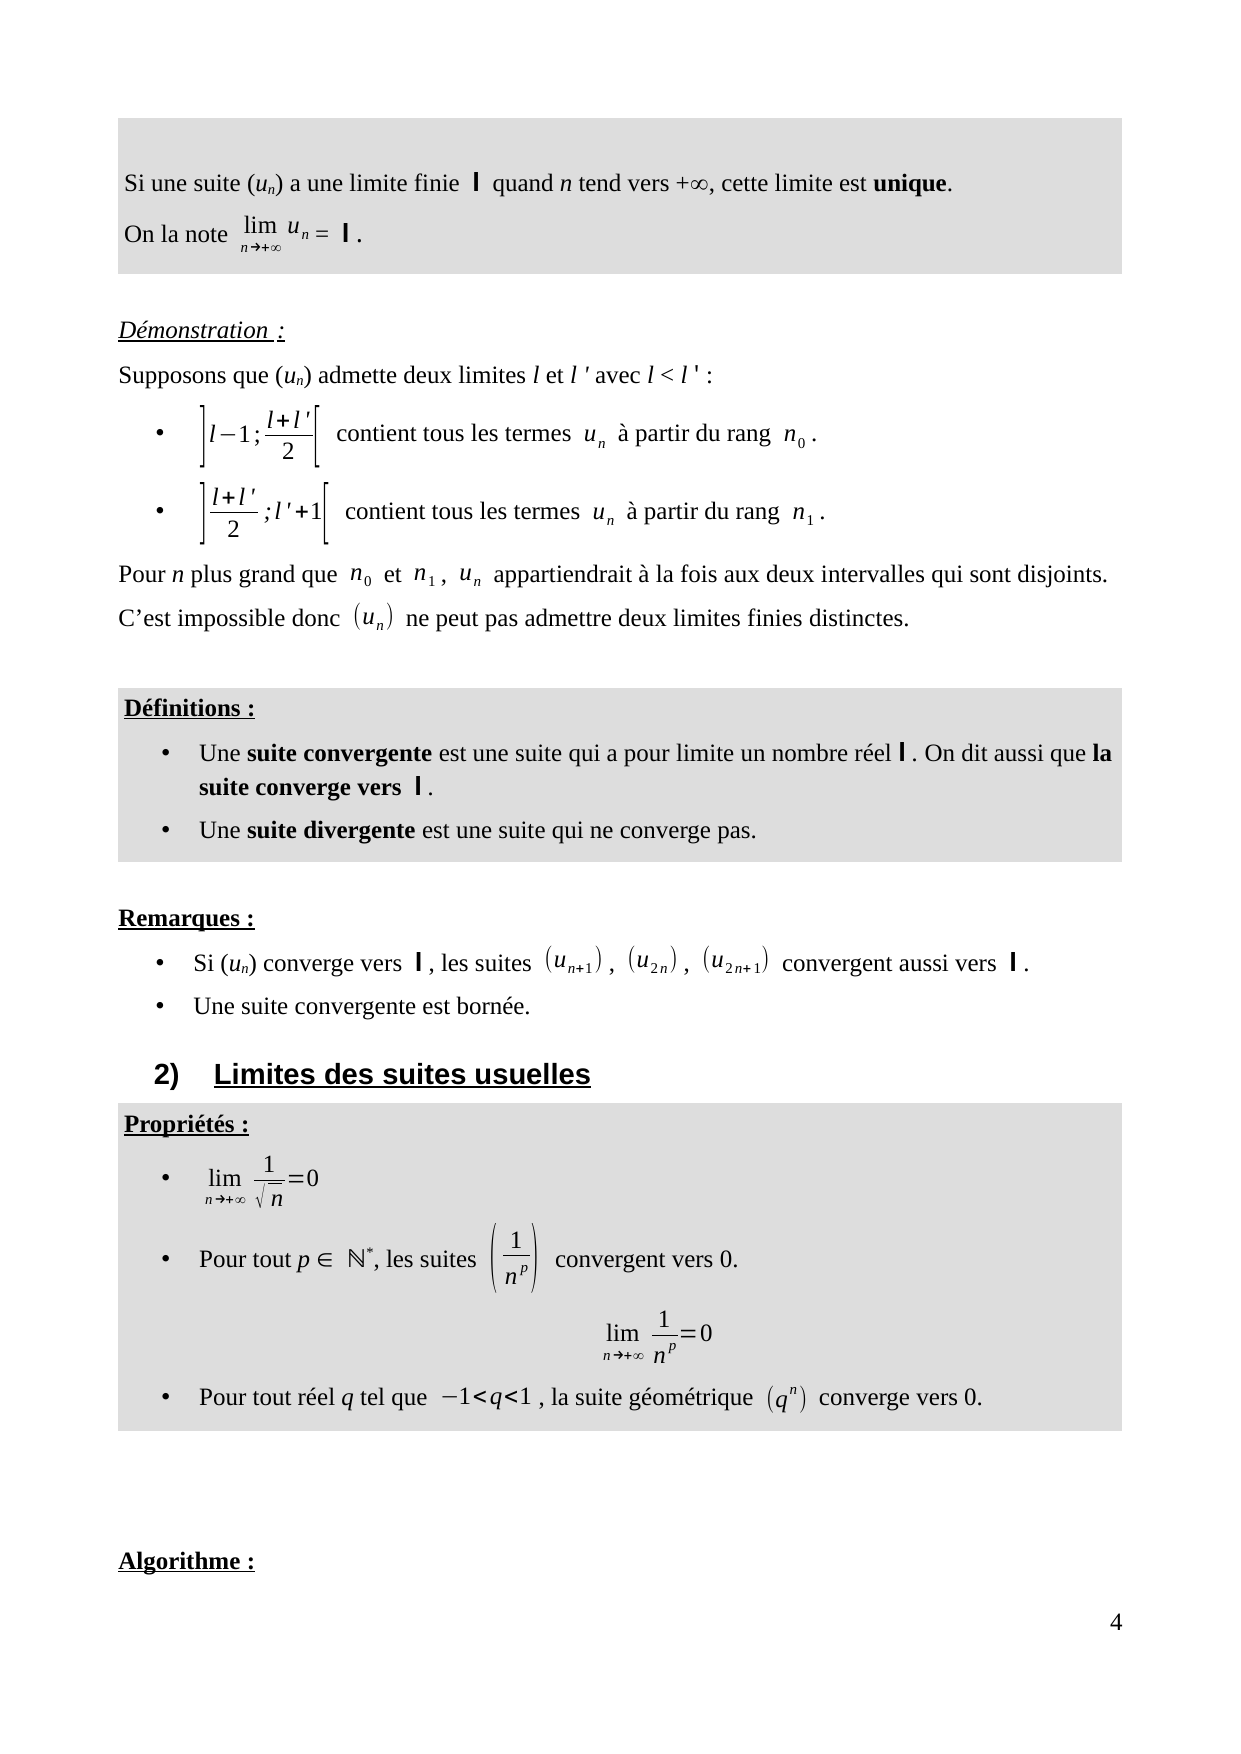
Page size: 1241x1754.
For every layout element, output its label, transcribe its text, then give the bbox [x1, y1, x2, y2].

text Démonstration : [118, 315, 1122, 344]
text Remarques : [118, 903, 1122, 932]
list Une suite convergente est bornée. [156, 991, 1122, 1020]
text C’est impossible donc ne peut pas admettre deux limites finies distinctes. [118, 602, 1122, 634]
table_header Définitions : Une suite convergente est une suite qui a pour limite un nombre réel l . On dit aussi que la suite converge vers l . Une suite divergente est une suite qui ne converge pas. [118, 688, 1122, 862]
text Pour n plus grand que et , appartiendrait à la fois aux deux intervalles qui sont disjoints. [118, 558, 1122, 590]
text Supposons que (un) admette deux limites l et l ' avec l < l ' : [118, 357, 1122, 391]
list contient tous les termes à partir du rang . [156, 403, 1122, 468]
table_header Si une suite (un) a une limite finie l quand n tend vers +∞, cette limite est unique. On la note = l . [118, 118, 1122, 274]
subtitle Limites des suites usuelles [153, 1057, 1122, 1091]
table_header Propriétés : Pour tout p ∈ ℕ*, les suites convergent vers 0. Pour tout réel q tel que , la suite géométrique converge vers 0. [118, 1103, 1122, 1431]
list Si (un) converge vers l , les suites , , convergent aussi vers l . [156, 944, 1122, 978]
text Algorithme : [118, 1546, 1122, 1574]
list contient tous les termes à partir du rang . [156, 481, 1122, 546]
